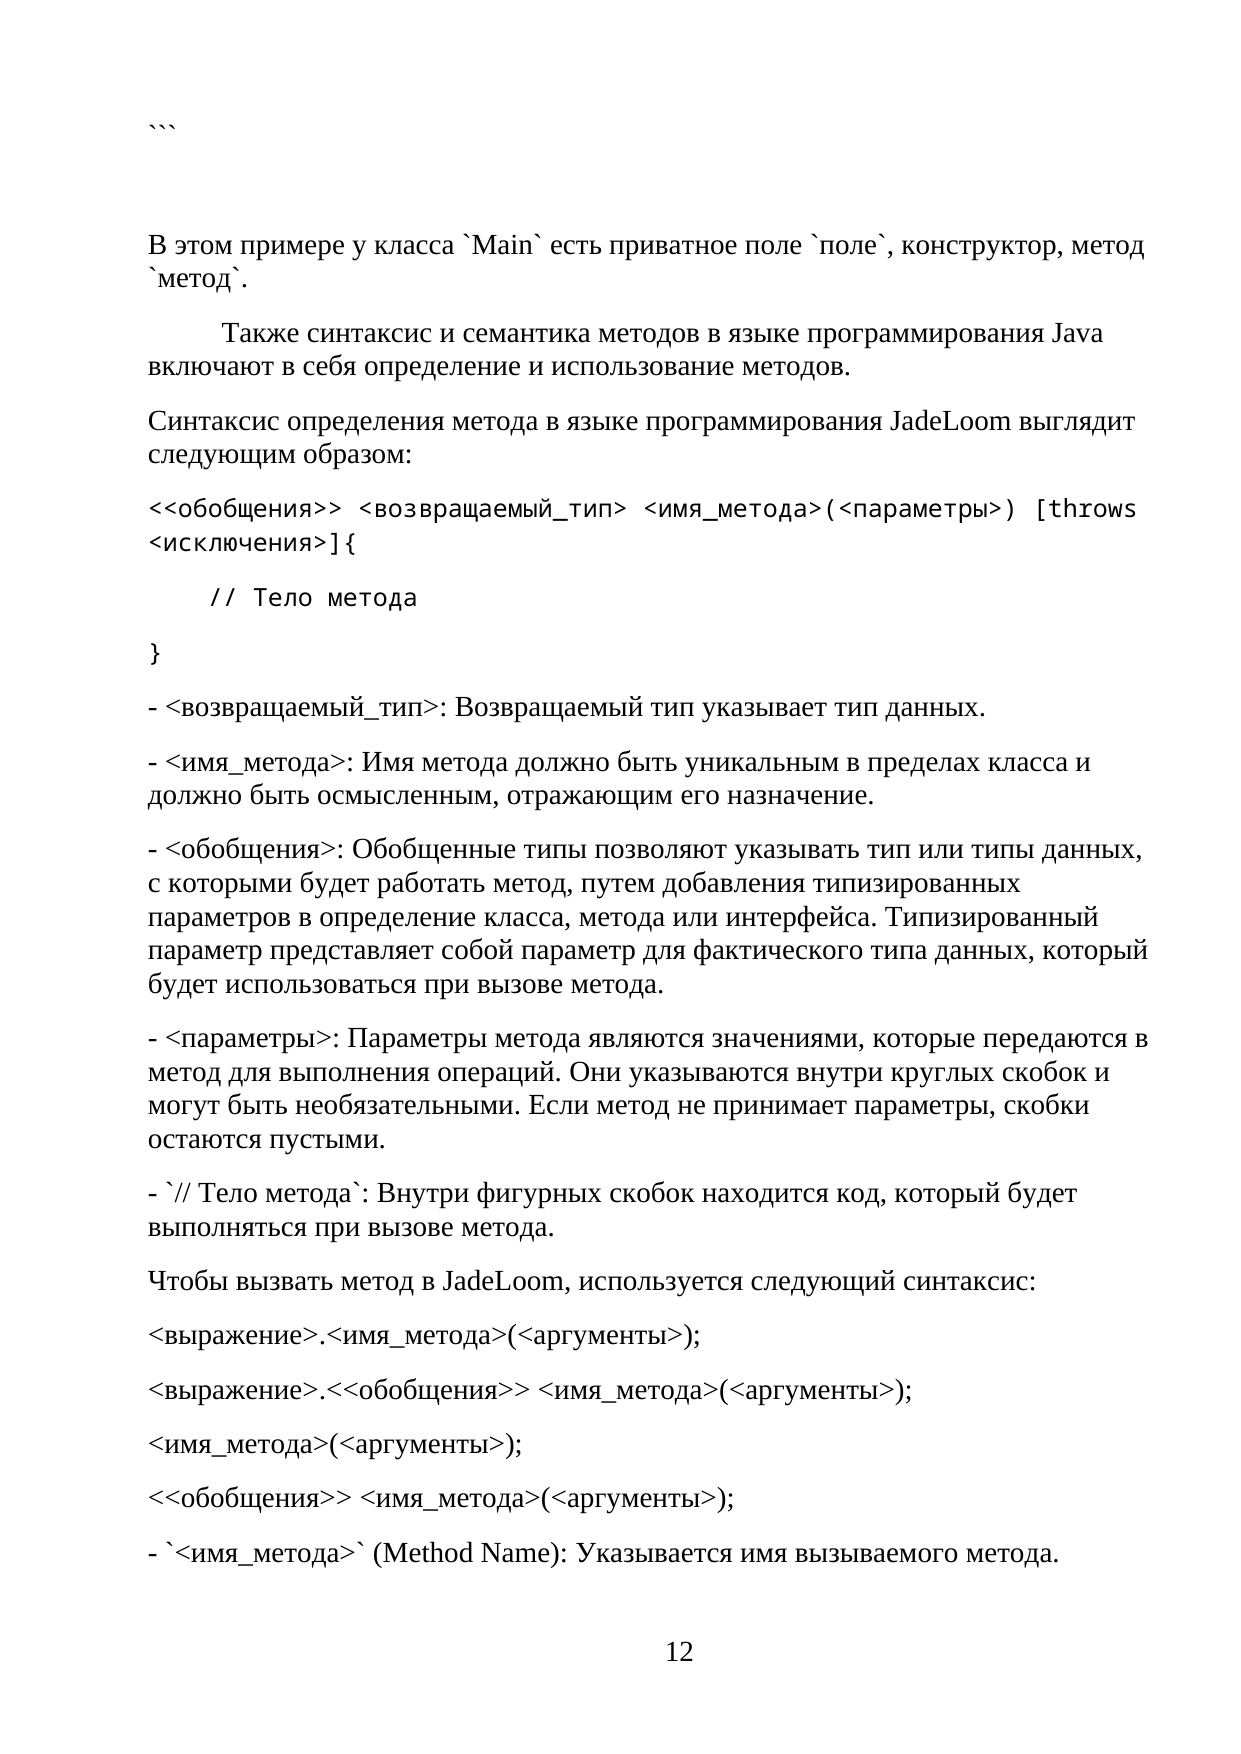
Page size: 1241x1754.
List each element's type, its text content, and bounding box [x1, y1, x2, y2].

text - `<имя_метода>` (Method Name): Указывается имя вызываемого метода. [148, 1535, 1152, 1568]
text <выражение>.<имя_метода>(<аргументы>); [148, 1317, 1152, 1351]
text } [148, 634, 1152, 668]
text В этом примере у класса `Main` есть приватное поле `поле`, конструктор, метод `метод`. [148, 227, 1152, 294]
text - <параметры>: Параметры метода являются значениями, которые передаются в метод для выполнения операций. Они указываются внутри круглых скобок и могут быть необязательными. Если метод не принимает параметры, скобки остаются пустыми. [148, 1020, 1152, 1154]
text Чтобы вызвать метод в JadeLoom, используется следующий синтаксис: [148, 1263, 1152, 1297]
text Также синтаксис и семантика методов в языке программирования Java включают в себя определение и использование методов. [148, 315, 1152, 382]
text ``` [148, 118, 1152, 152]
text <имя_метода>(<аргументы>); [148, 1426, 1152, 1460]
text - <возвращаемый_тип>: Возвращаемый тип указывает тип данных. [148, 689, 1152, 723]
text <выражение>.<<обобщения>> <имя_метода>(<аргументы>); [148, 1372, 1152, 1405]
text <<обобщения>> <возвращаемый_тип> <имя_метода>(<параметры>) [throws <исключения>]{ [148, 491, 1152, 559]
text // Тело метода [148, 579, 1152, 614]
text - <имя_метода>: Имя метода должно быть уникальным в пределах класса и должно быть осмысленным, отражающим его назначение. [148, 744, 1152, 811]
text Синтаксис определения метода в языке программирования JadeLoom выглядит следующим образом: [148, 403, 1152, 470]
text <<обобщения>> <имя_метода>(<аргументы>); [148, 1481, 1152, 1514]
text - <обобщения>: Обобщенные типы позволяют указывать тип или типы данных, с которыми будет работать метод, путем добавления типизированных параметров в определение класса, метода или интерфейса. Типизированный параметр представляет собой параметр для фактического типа данных, который будет использоваться при вызове метода. [148, 832, 1152, 999]
text - `// Тело метода`: Внутри фигурных скобок находится код, который будет выполняться при вызове метода. [148, 1175, 1152, 1242]
